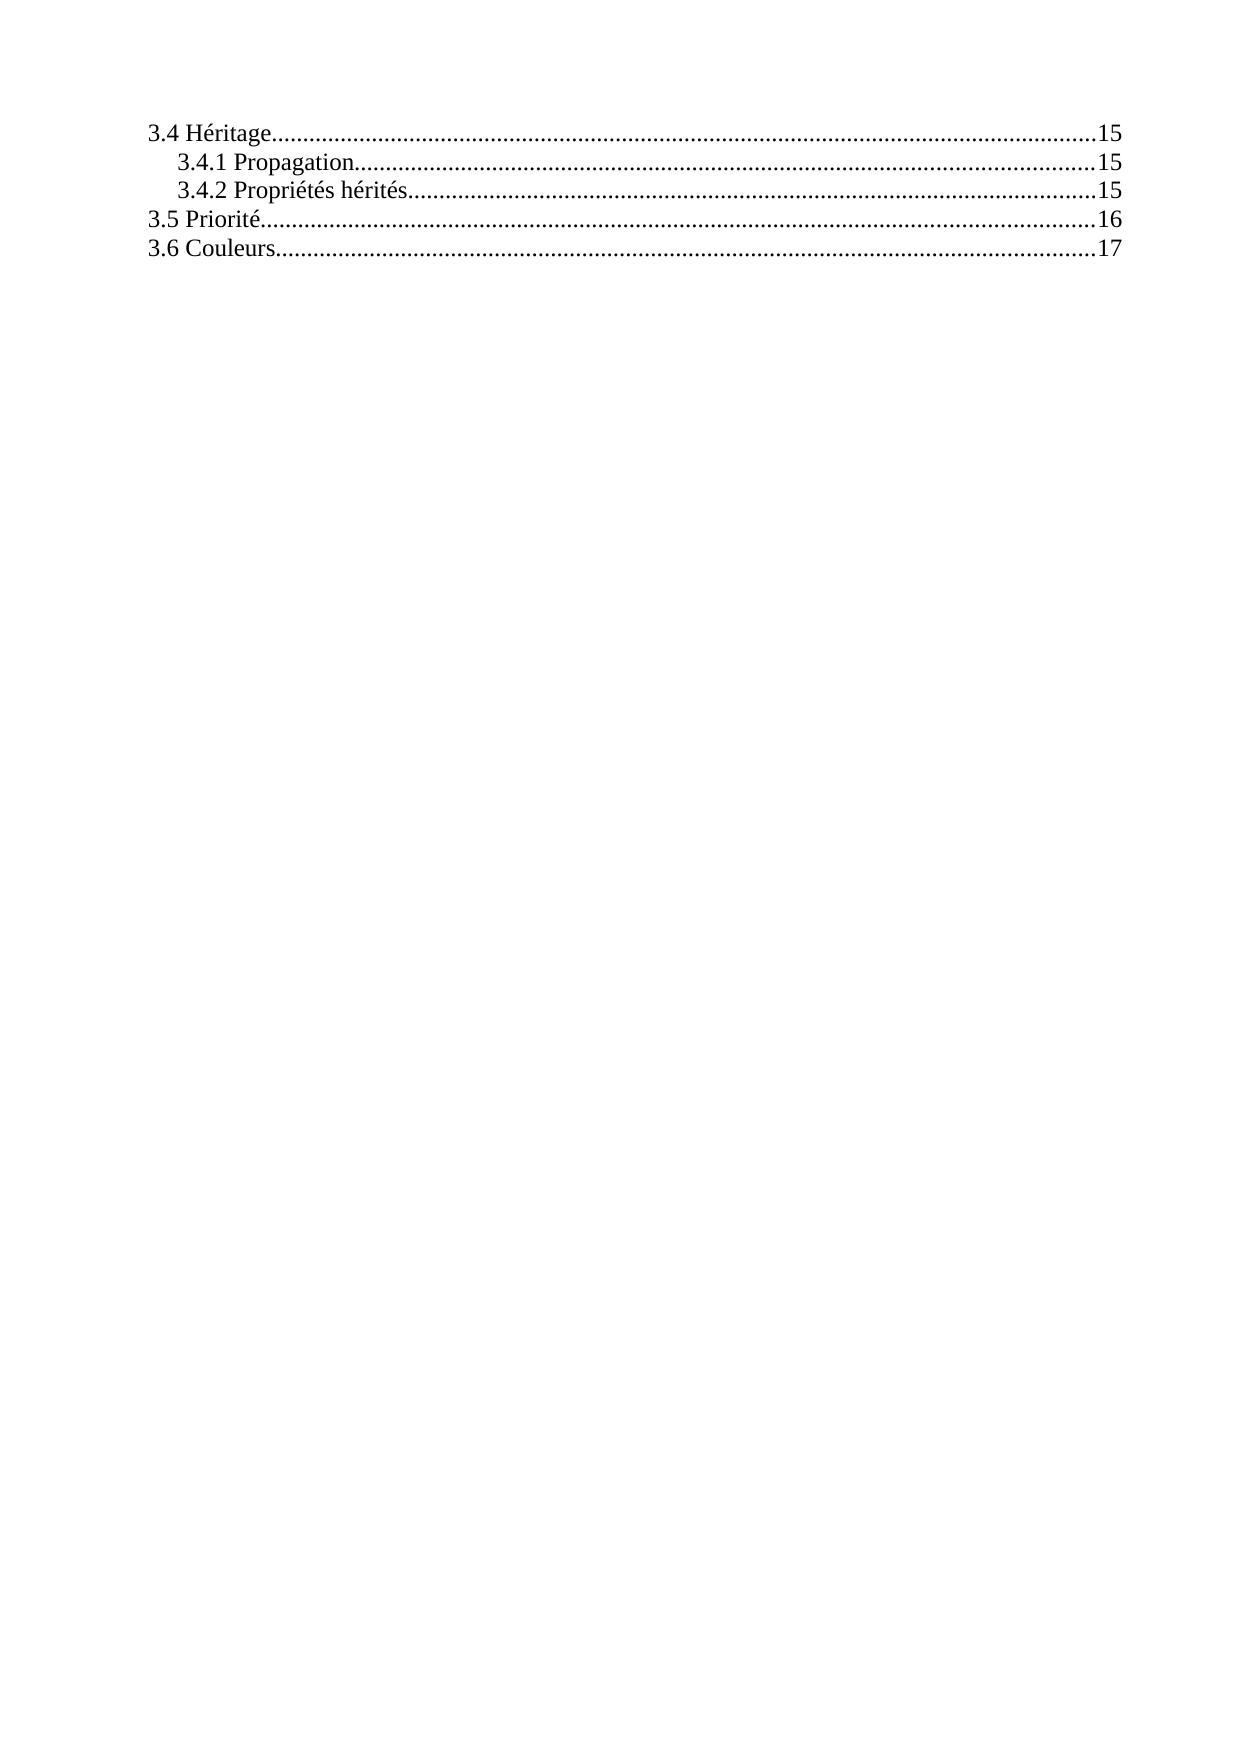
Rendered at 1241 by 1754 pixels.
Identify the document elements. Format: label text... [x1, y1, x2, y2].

text 3.5 Priorité 16 [148, 204, 1122, 233]
text 3.4.1 Propagation 15 [177, 147, 1122, 176]
text 3.4 Héritage 15 [148, 118, 1122, 147]
text 3.4.2 Propriétés hérités 15 [177, 176, 1122, 204]
text 3.6 Couleurs 17 [148, 233, 1122, 262]
